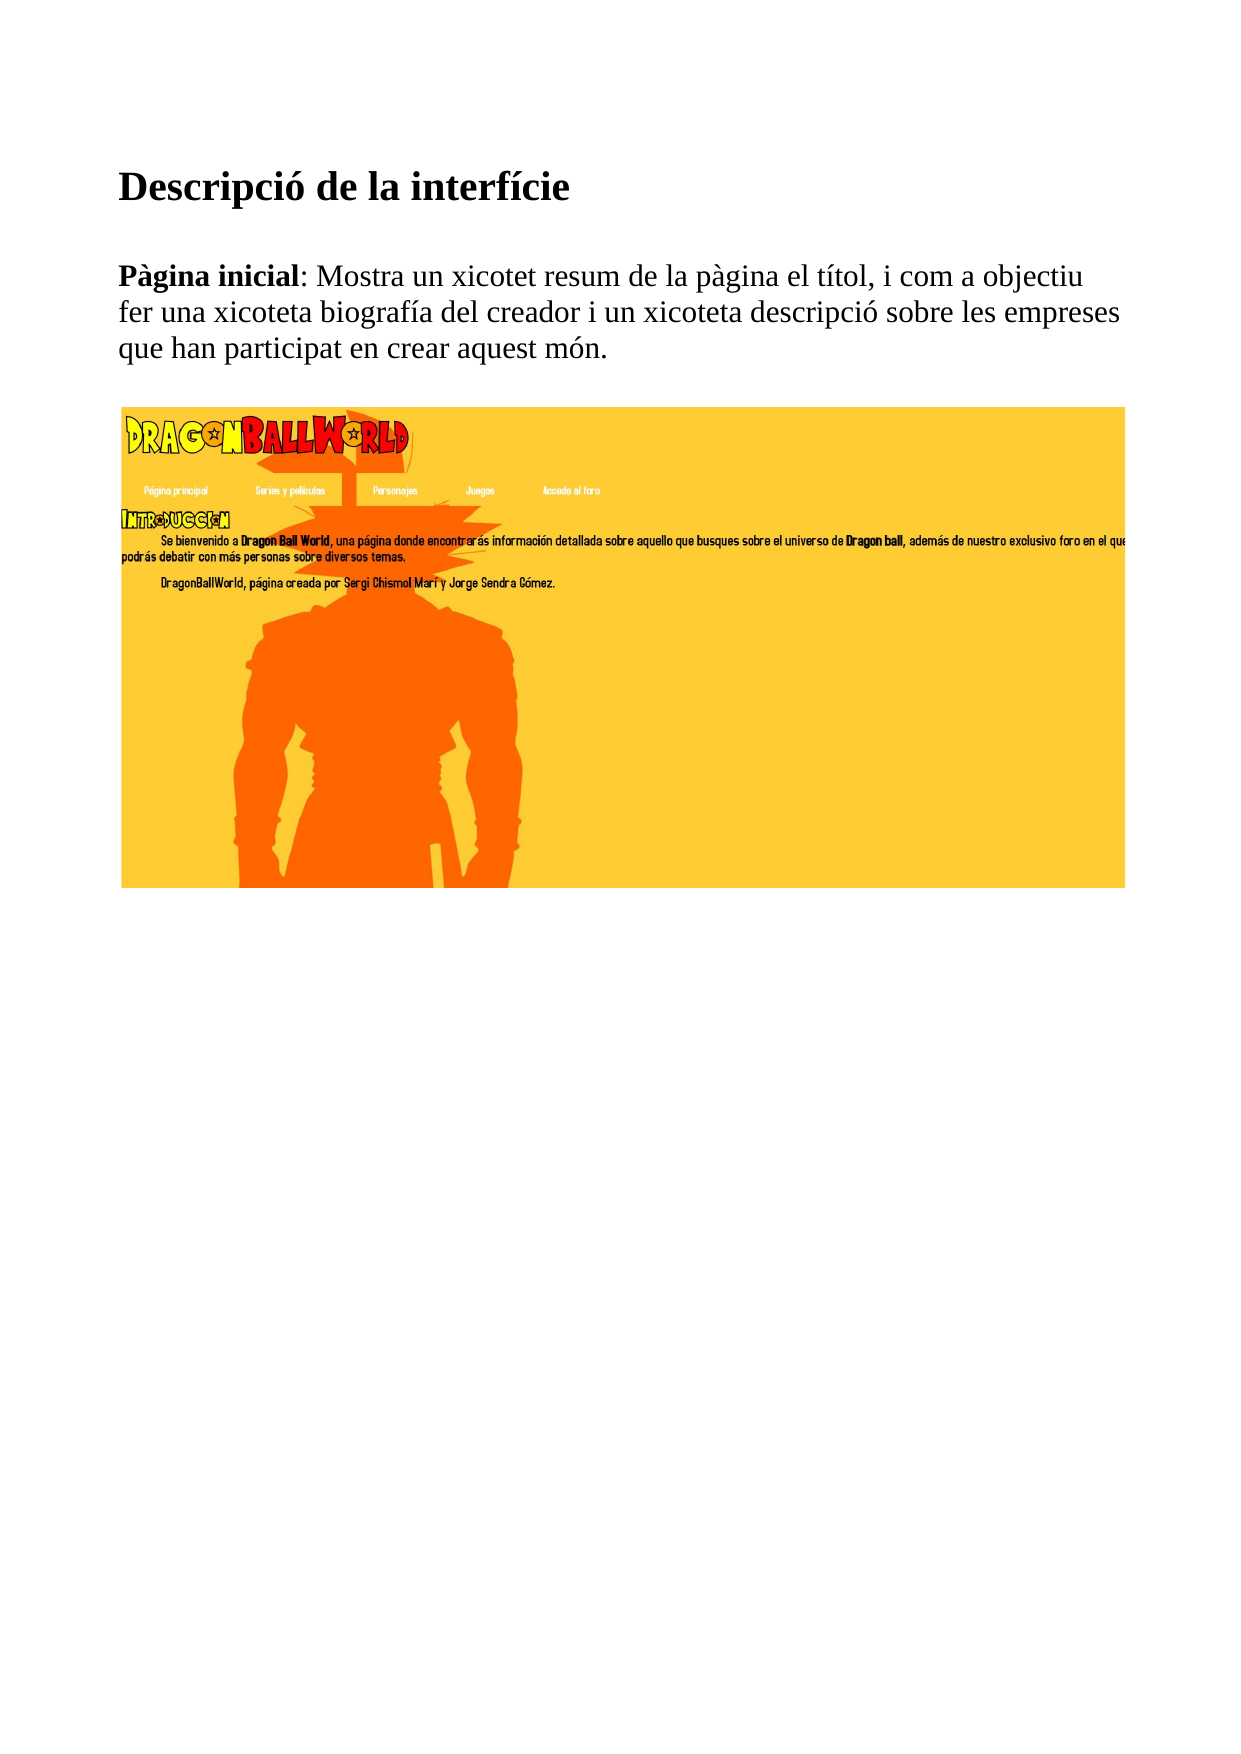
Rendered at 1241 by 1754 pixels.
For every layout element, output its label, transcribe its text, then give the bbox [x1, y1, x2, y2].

text Descripció de la interfície [118, 161, 1122, 209]
picture [121, 407, 1126, 888]
text Pàgina inicial: Mostra un xicotet resum de la pàgina el títol, i com a objectiu fer una xicoteta biografía del creador i un xicoteta descripció sobre les empreses que han participat en crear aquest món. [118, 257, 1122, 365]
